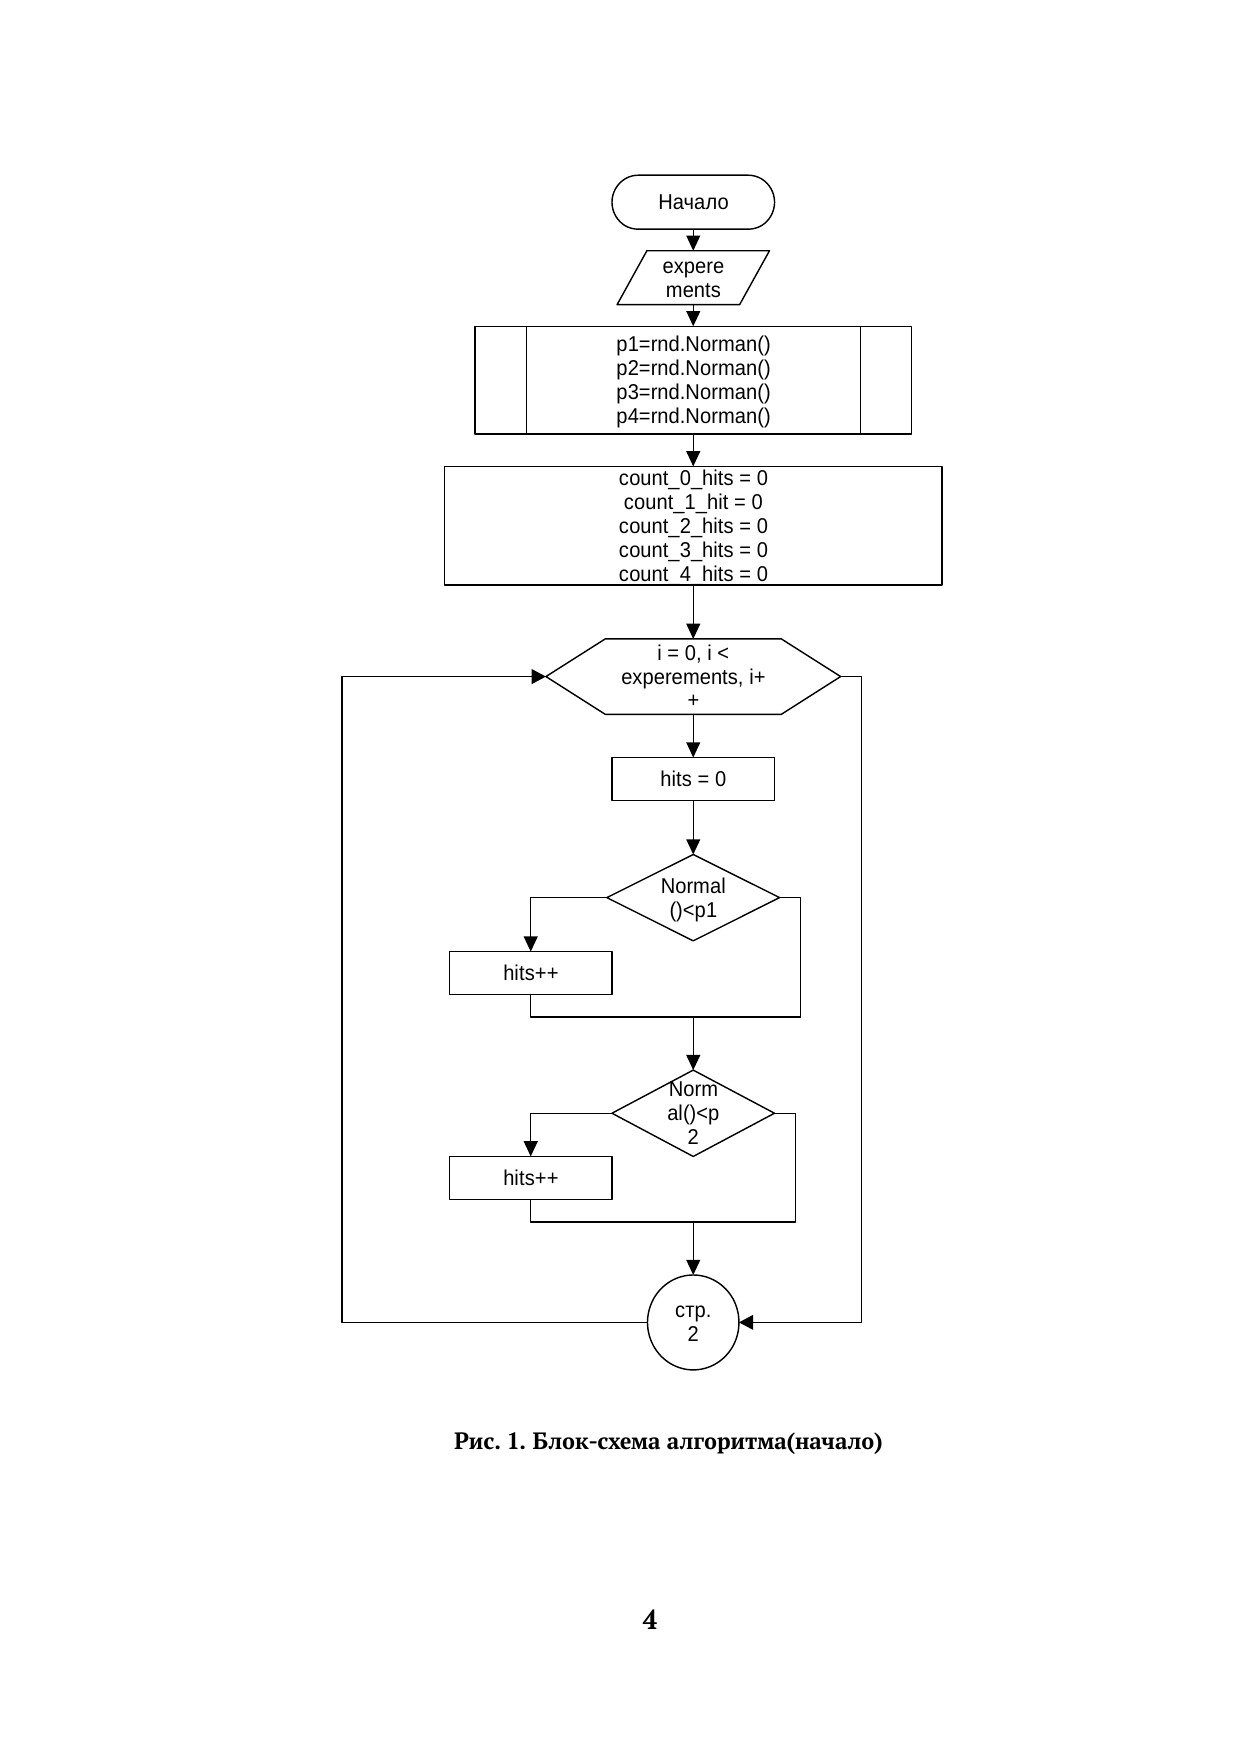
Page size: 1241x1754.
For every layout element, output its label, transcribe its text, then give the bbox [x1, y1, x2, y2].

text Рис. 1. Блок-схема алгоритма(начало) [241, 132, 1095, 1455]
